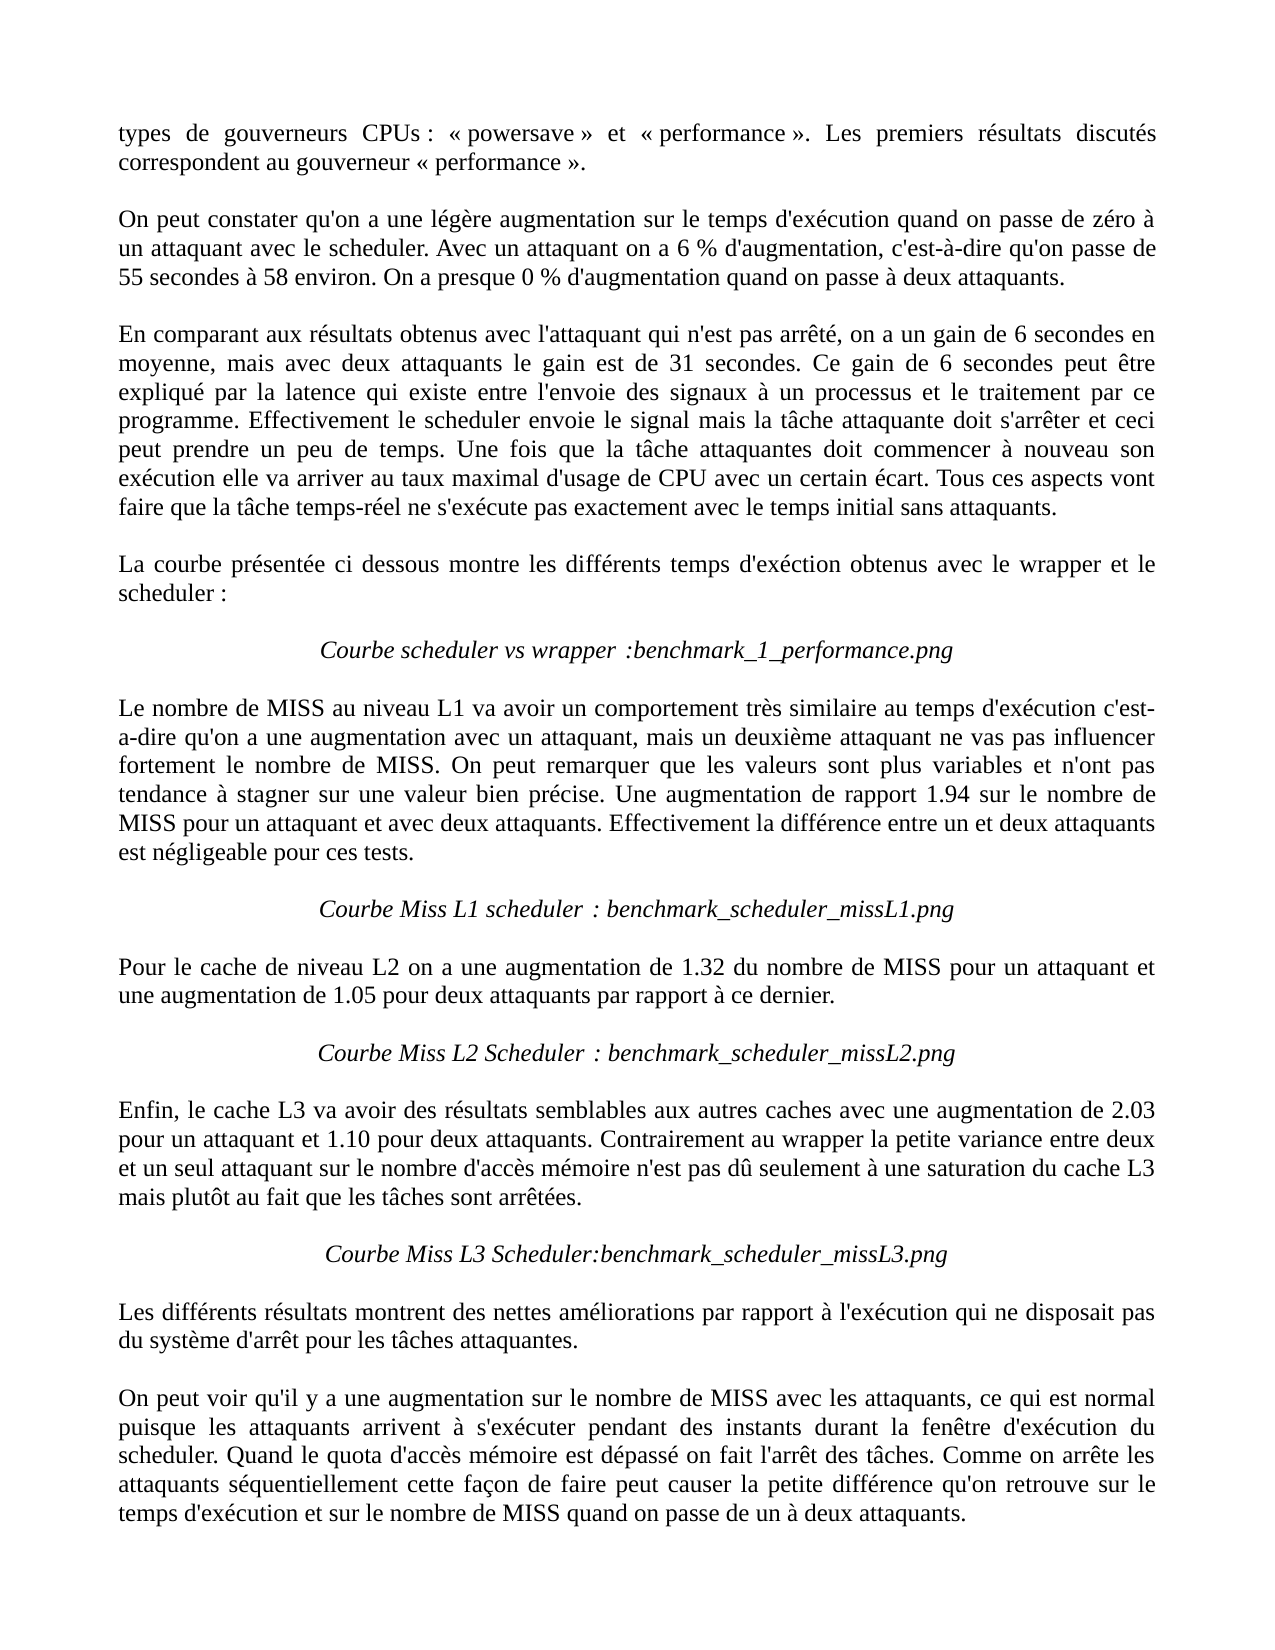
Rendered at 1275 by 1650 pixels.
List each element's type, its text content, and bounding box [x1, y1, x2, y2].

text Courbe Miss L3 Scheduler:benchmark_scheduler_missL3.png [118, 1239, 1157, 1268]
text Courbe scheduler vs wrapper :benchmark_1_performance.png [118, 636, 1157, 664]
text Le nombre de MISS au niveau L1 va avoir un comportement très similaire au temps d'exécution c'est-a-dire qu'on a une augmentation avec un attaquant, mais un deuxième attaquant ne vas pas influencer fortement le nombre de MISS. On peut remarquer que les valeurs sont plus variables et n'ont pas tendance à stagner sur une valeur bien précise. Une augmentation de rapport 1.94 sur le nombre de MISS pour un attaquant et avec deux attaquants. Effectivement la différence entre un et deux attaquants est négligeable pour ces tests. [118, 693, 1157, 866]
text Pour le cache de niveau L2 on a une augmentation de 1.32 du nombre de MISS pour un attaquant et une augmentation de 1.05 pour deux attaquants par rapport à ce dernier. [118, 952, 1157, 1009]
text La courbe présentée ci dessous montre les différents temps d'exéction obtenus avec le wrapper et le scheduler : [118, 549, 1157, 607]
text On peut constater qu'on a une légère augmentation sur le temps d'exécution quand on passe de zéro à un attaquant avec le scheduler. Avec un attaquant on a 6 % d'augmentation, c'est-à-dire qu'on passe de 55 secondes à 58 environ. On a presque 0 % d'augmentation quand on passe à deux attaquants. [118, 204, 1157, 291]
text Courbe Miss L1 scheduler : benchmark_scheduler_missL1.png [118, 894, 1157, 923]
text Enfin, le cache L3 va avoir des résultats semblables aux autres caches avec une augmentation de 2.03 pour un attaquant et 1.10 pour deux attaquants. Contrairement au wrapper la petite variance entre deux et un seul attaquant sur le nombre d'accès mémoire n'est pas dû seulement à une saturation du cache L3 mais plutôt au fait que les tâches sont arrêtées. [118, 1096, 1157, 1211]
text types de gouverneurs CPUs : « powersave » et « performance ». Les premiers résultats discutés correspondent au gouverneur « performance ». [118, 118, 1157, 176]
text En comparant aux résultats obtenus avec l'attaquant qui n'est pas arrêté, on a un gain de 6 secondes en moyenne, mais avec deux attaquants le gain est de 31 secondes. Ce gain de 6 secondes peut être expliqué par la latence qui existe entre l'envoie des signaux à un processus et le traitement par ce programme. Effectivement le scheduler envoie le signal mais la tâche attaquante doit s'arrêter et ceci peut prendre un peu de temps. Une fois que la tâche attaquantes doit commencer à nouveau son exécution elle va arriver au taux maximal d'usage de CPU avec un certain écart. Tous ces aspects vont faire que la tâche temps-réel ne s'exécute pas exactement avec le temps initial sans attaquants. [118, 319, 1157, 521]
text Les différents résultats montrent des nettes améliorations par rapport à l'exécution qui ne disposait pas du système d'arrêt pour les tâches attaquantes. [118, 1297, 1157, 1354]
text Courbe Miss L2 Scheduler : benchmark_scheduler_missL2.png [118, 1038, 1157, 1067]
text On peut voir qu'il y a une augmentation sur le nombre de MISS avec les attaquants, ce qui est normal puisque les attaquants arrivent à s'exécuter pendant des instants durant la fenêtre d'exécution du scheduler. Quand le quota d'accès mémoire est dépassé on fait l'arrêt des tâches. Comme on arrête les attaquants séquentiellement cette façon de faire peut causer la petite différence qu'on retrouve sur le temps d'exécution et sur le nombre de MISS quand on passe de un à deux attaquants. [118, 1383, 1157, 1527]
